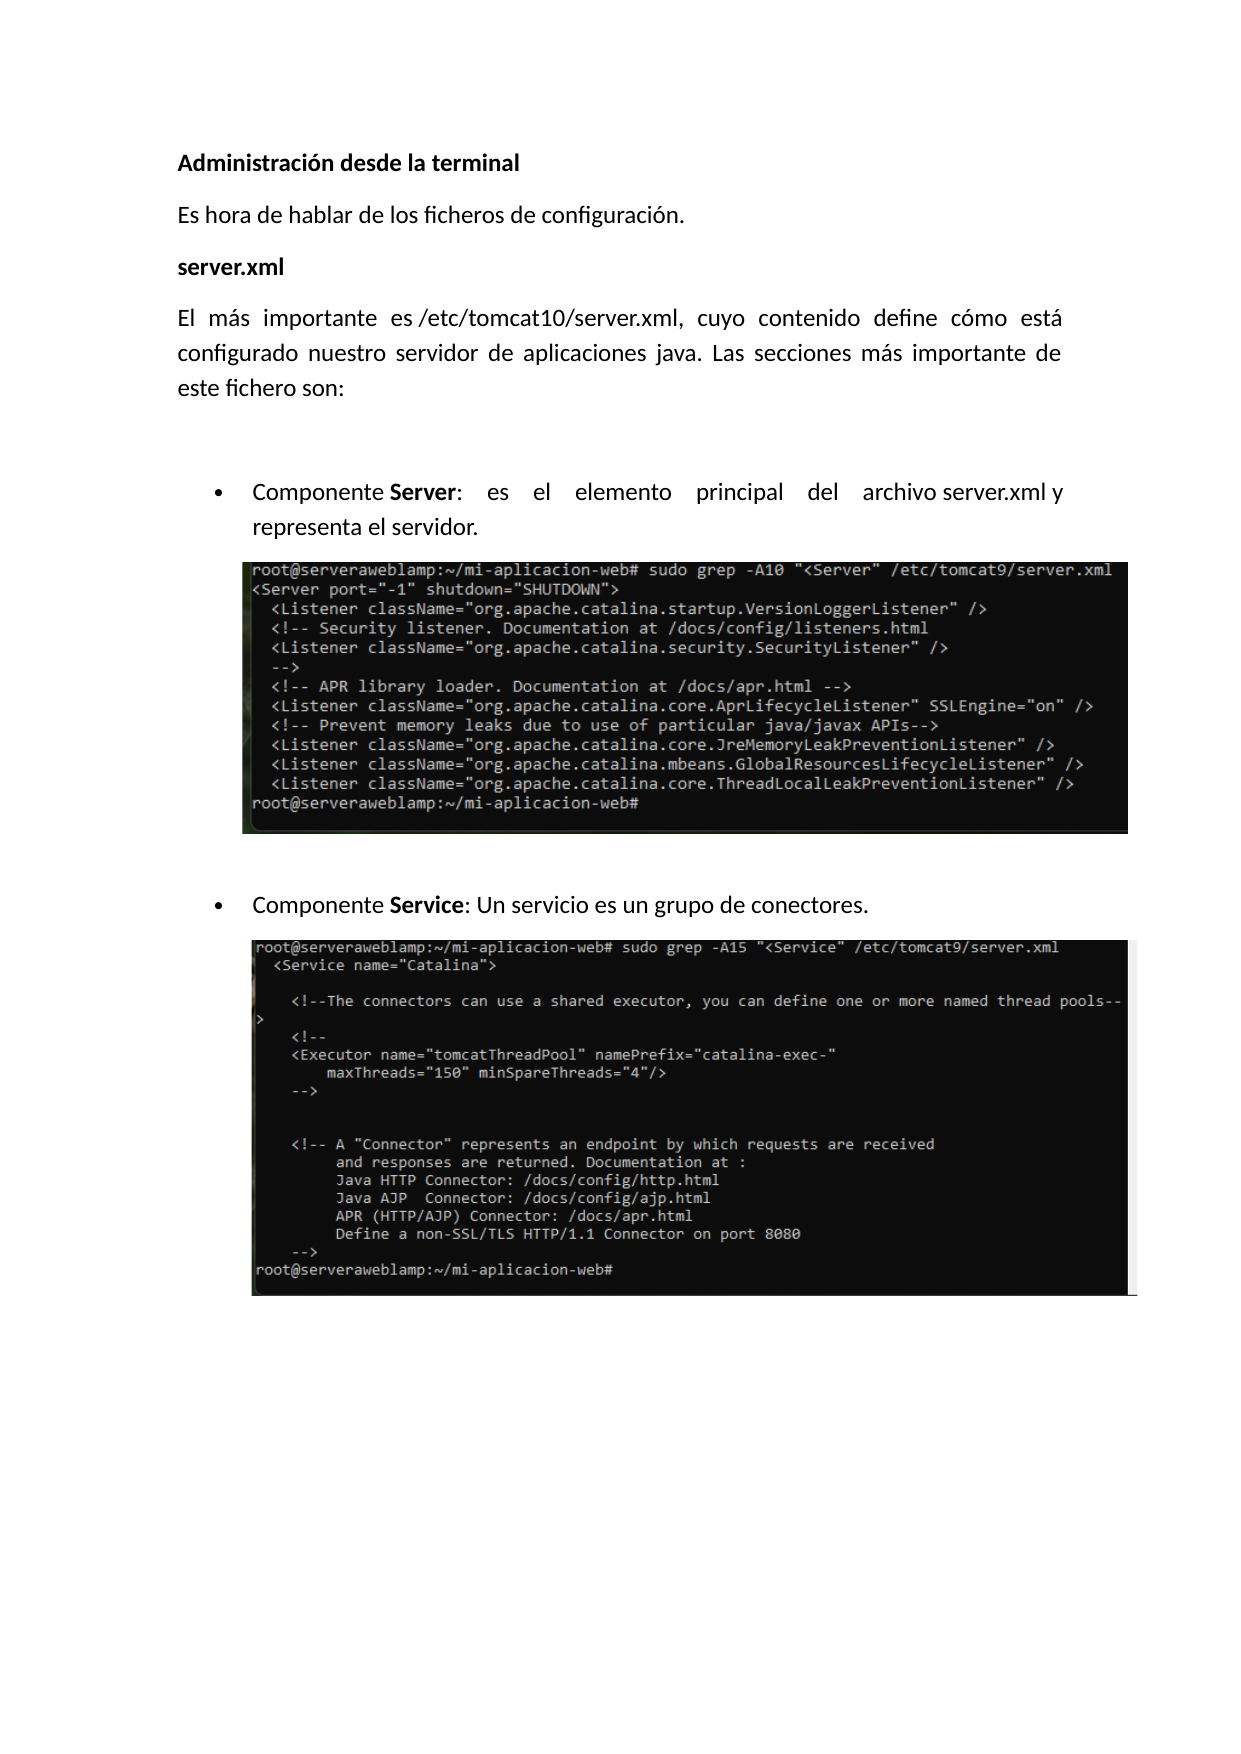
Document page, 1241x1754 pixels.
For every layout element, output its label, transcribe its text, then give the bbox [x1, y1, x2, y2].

list Componente Server: es el elemento principal del archivo server.xml y representa el servidor. [215, 476, 1063, 541]
list Componente Service: Un servicio es un grupo de conectores. [215, 889, 1063, 920]
text server.xml [177, 251, 1063, 281]
text Es hora de hablar de los ficheros de configuración. [177, 199, 1063, 230]
text El más importante es /etc/tomcat10/server.xml, cuyo contenido define cómo está configurado nuestro servidor de aplicaciones java. Las secciones más importante de este fichero son: [177, 303, 1063, 403]
text Administración desde la terminal [177, 148, 1063, 178]
